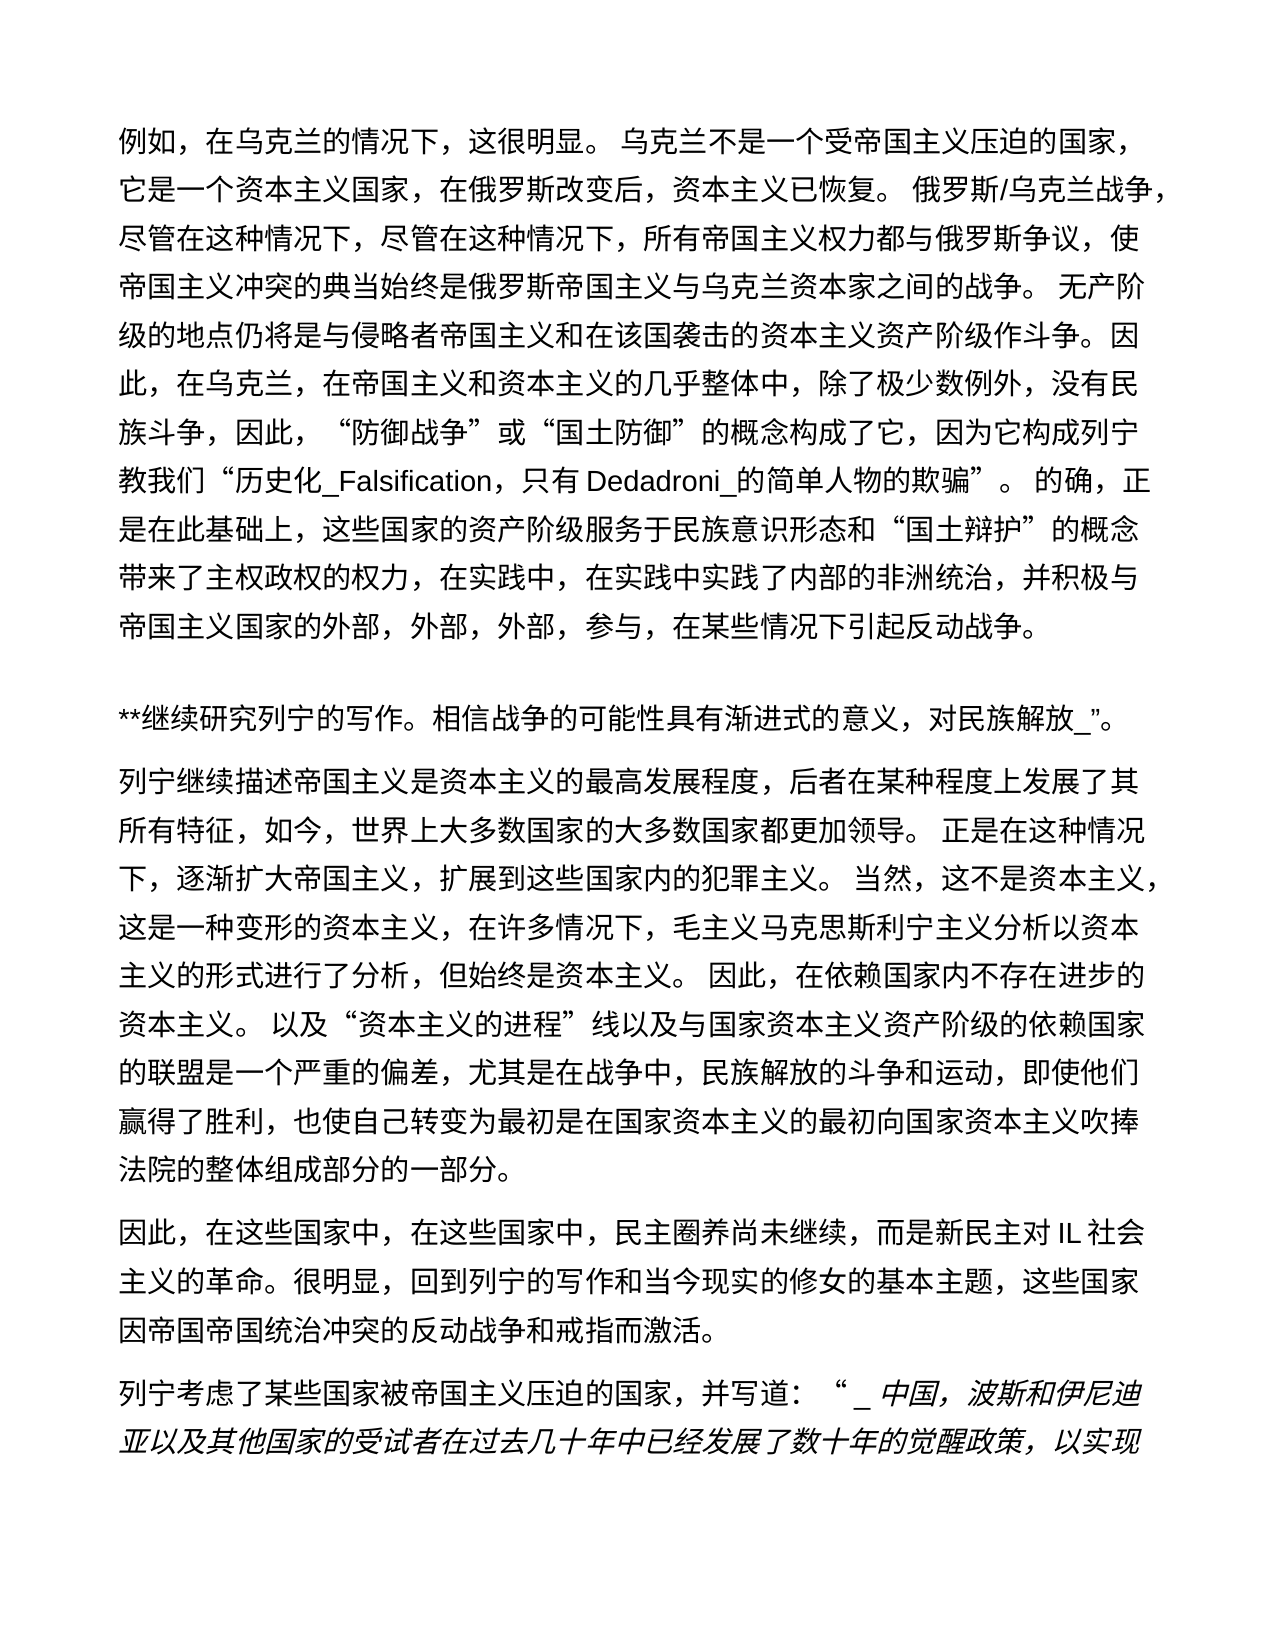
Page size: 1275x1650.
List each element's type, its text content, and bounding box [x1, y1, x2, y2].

text 列宁考虑了某些国家被帝国主义压迫的国家，并写道：“ _ 中国，波斯和伊尼迪亚以及其他国家的受试者在过去几十年中已经发展了数十年的觉醒政策，以实现 [118, 1370, 1157, 1461]
text **继续研究列宁的写作。相信战争的可能性具有渐进式的意义，对民族解放_”。 [118, 695, 1157, 738]
text 列宁继续描述帝国主义是资本主义的最高发展程度，后者在某种程度上发展了其所有特征，如今，世界上大多数国家的大多数国家都更加领导。 正是在这种情况下，逐渐扩大帝国主义，扩展到这些国家内的犯罪主义。 当然，这不是资本主义，这是一种变形的资本主义，在许多情况下，毛主义马克思斯利宁主义分析以资本主义的形式进行了分析，但始终是资本主义。 因此，在依赖国家内不存在进步的资本主义。 以及“资本主义的进程”线以及与国家资本主义资产阶级的依赖国家的联盟是一个严重的偏差，尤其是在战争中，民族解放的斗争和运动，即使他们赢得了胜利，也使自己转变为最初是在国家资本主义的最初向国家资本主义吹捧法院的整体组成部分的一部分。 [118, 758, 1157, 1189]
text 例如，在乌克兰的情况下，这很明显。 乌克兰不是一个受帝国主义压迫的国家，它是一个资本主义国家，在俄罗斯改变后，资本主义已恢复。 俄罗斯/乌克兰战争，尽管在这种情况下，尽管在这种情况下，所有帝国主义权力都与俄罗斯争议，使帝国主义冲突的典当始终是俄罗斯帝国主义与乌克兰资本家之间的战争。 无产阶级的地点仍将是与侵略者帝国主义和在该国袭击的资本主义资产阶级作斗争。因此，在乌克兰，在帝国主义和资本主义的几乎整体中，除了极少数例外，没有民族斗争，因此，“防御战争”或“国土防御”的概念构成了它，因为它构成列宁教我们“历史化_Falsification，只有Dedadroni_的简单人物的欺骗”。 的确，正是在此基础上，这些国家的资产阶级服务于民族意识形态和“国土辩护”的概念带来了主权政权的权力，在实践中，在实践中实践了内部的非洲统治，并积极与帝国主义国家的外部，外部，外部，参与，在某些情况下引起反动战争。 [118, 118, 1157, 646]
text 因此，在这些国家中，在这些国家中，民主圈养尚未继续，而是新民主对IL社会主义的革命。很明显，回到列宁的写作和当今现实的修女的基本主题，这些国家因帝国帝国统治冲突的反动战争和戒指而激活。 [118, 1210, 1157, 1349]
